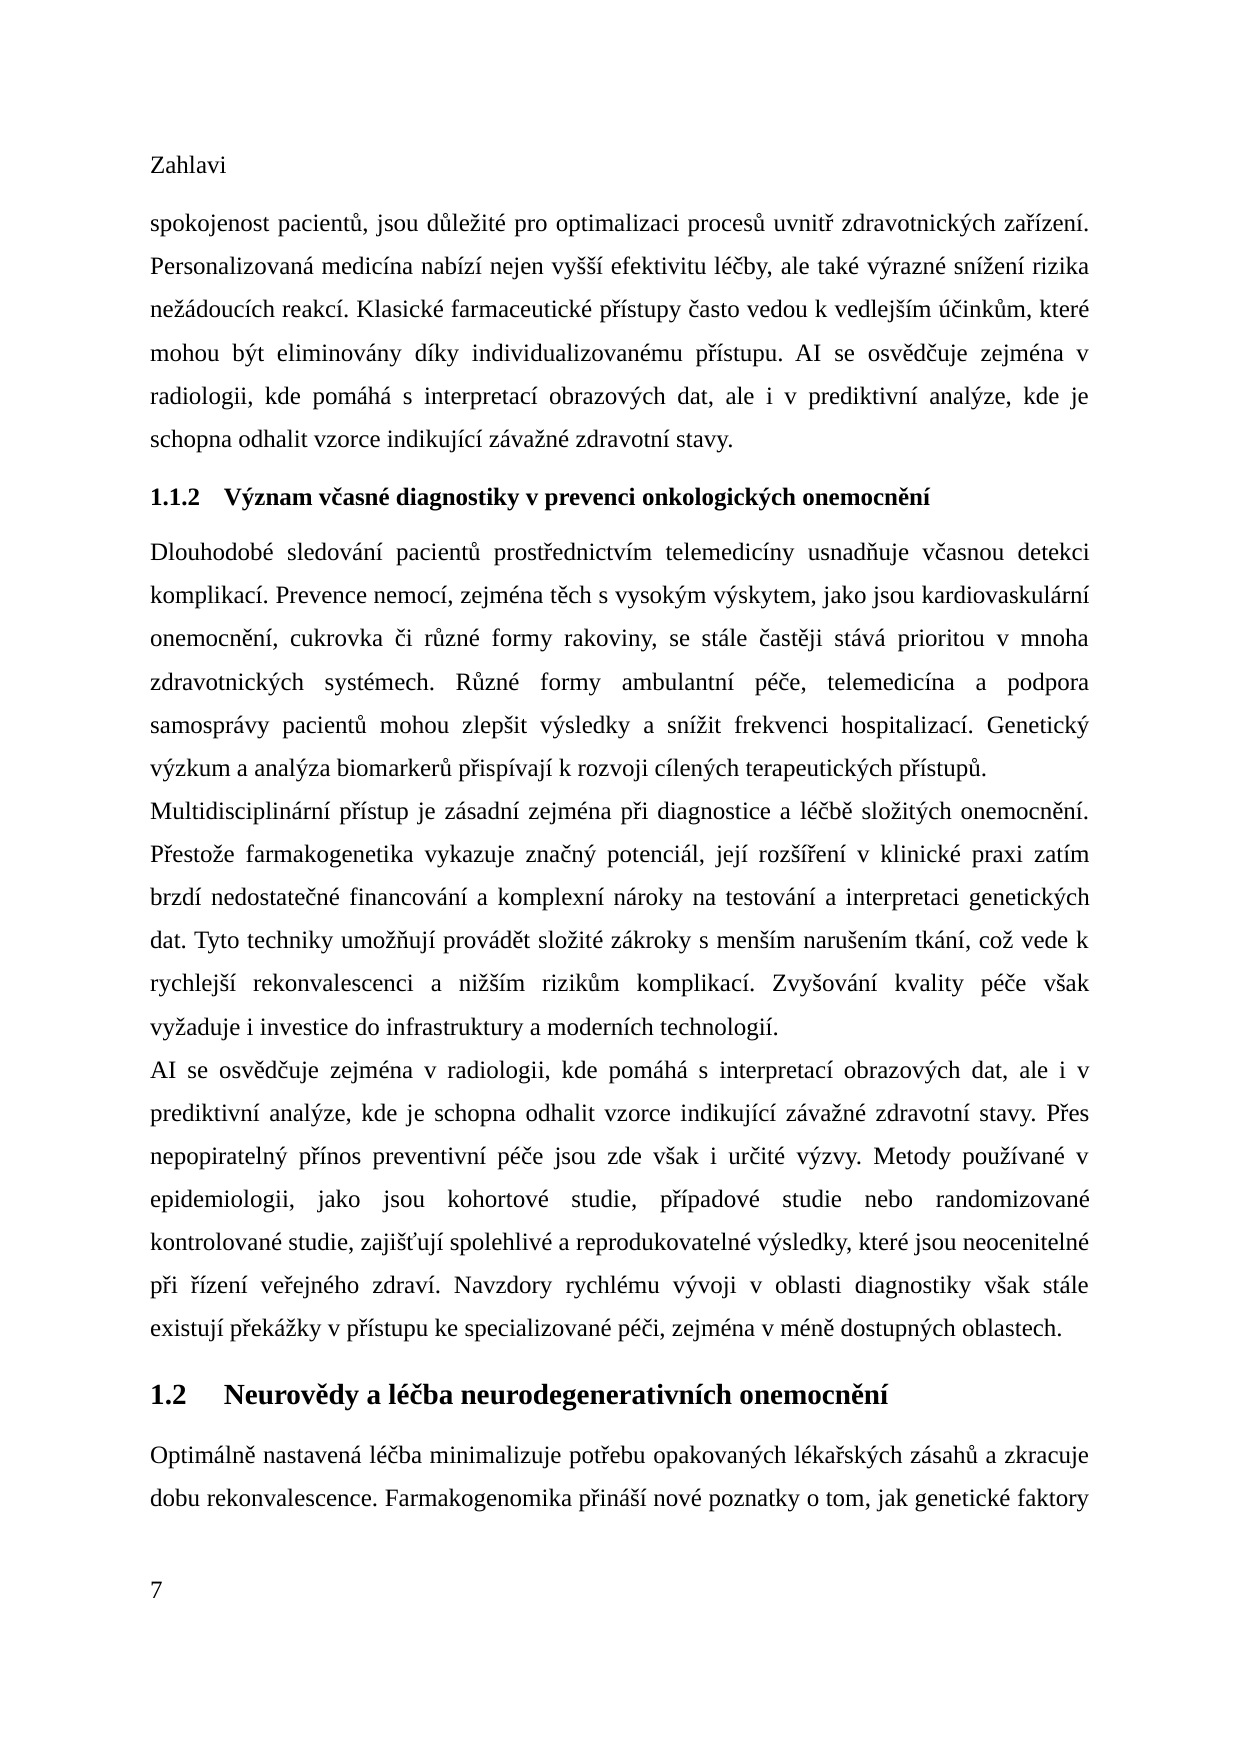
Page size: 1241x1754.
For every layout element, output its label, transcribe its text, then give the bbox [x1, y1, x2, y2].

text Dlouhodobé sledování pacientů prostřednictvím telemedicíny usnadňuje včasnou detekci komplikací. Prevence nemocí, zejména těch s vysokým výskytem, jako jsou kardiovaskulární onemocnění, cukrovka či různé formy rakoviny, se stále častěji stává prioritou v mnoha zdravotnických systémech. Různé formy ambulantní péče, telemedicína a podpora samosprávy pacientů mohou zlepšit výsledky a snížit frekvenci hospitalizací. Genetický výzkum a analýza biomarkerů přispívají k rozvoji cílených terapeutických přístupů. [150, 537, 1090, 782]
subtitle Význam včasné diagnostiky v prevenci onkologických onemocnění [150, 482, 1090, 510]
text AI se osvědčuje zejména v radiologii, kde pomáhá s interpretací obrazových dat, ale i v prediktivní analýze, kde je schopna odhalit vzorce indikující závažné zdravotní stavy. Přes nepopiratelný přínos preventivní péče jsou zde však i určité výzvy. Metody používané v epidemiologii, jako jsou kohortové studie, případové studie nebo randomizované kontrolované studie, zajišťují spolehlivé a reprodukovatelné výsledky, které jsou neocenitelné při řízení veřejného zdraví. Navzdory rychlému vývoji v oblasti diagnostiky však stále existují překážky v přístupu ke specializované péči, zejména v méně dostupných oblastech. [150, 1055, 1090, 1342]
subtitle Neurovědy a léčba neurodegenerativních onemocnění [150, 1377, 1090, 1411]
text Multidisciplinární přístup je zásadní zejména při diagnostice a léčbě složitých onemocnění. Přestože farmakogenetika vykazuje značný potenciál, její rozšíření v klinické praxi zatím brzdí nedostatečné financování a komplexní nároky na testování a interpretaci genetických dat. Tyto techniky umožňují provádět složité zákroky s menším narušením tkání, což vede k rychlejší rekonvalescenci a nižším rizikům komplikací. Zvyšování kvality péče však vyžaduje i investice do infrastruktury a moderních technologií. [150, 796, 1090, 1040]
text spokojenost pacientů, jsou důležité pro optimalizaci procesů uvnitř zdravotnických zařízení. Personalizovaná medicína nabízí nejen vyšší efektivitu léčby, ale také výrazné snížení rizika nežádoucích reakcí. Klasické farmaceutické přístupy často vedou k vedlejším účinkům, které mohou být eliminovány díky individualizovanému přístupu. AI se osvědčuje zejména v radiologii, kde pomáhá s interpretací obrazových dat, ale i v prediktivní analýze, kde je schopna odhalit vzorce indikující závažné zdravotní stavy. [150, 208, 1090, 453]
text Optimálně nastavená léčba minimalizuje potřebu opakovaných lékařských zásahů a zkracuje dobu rekonvalescence. Farmakogenomika přináší nové poznatky o tom, jak genetické faktory [150, 1440, 1090, 1512]
